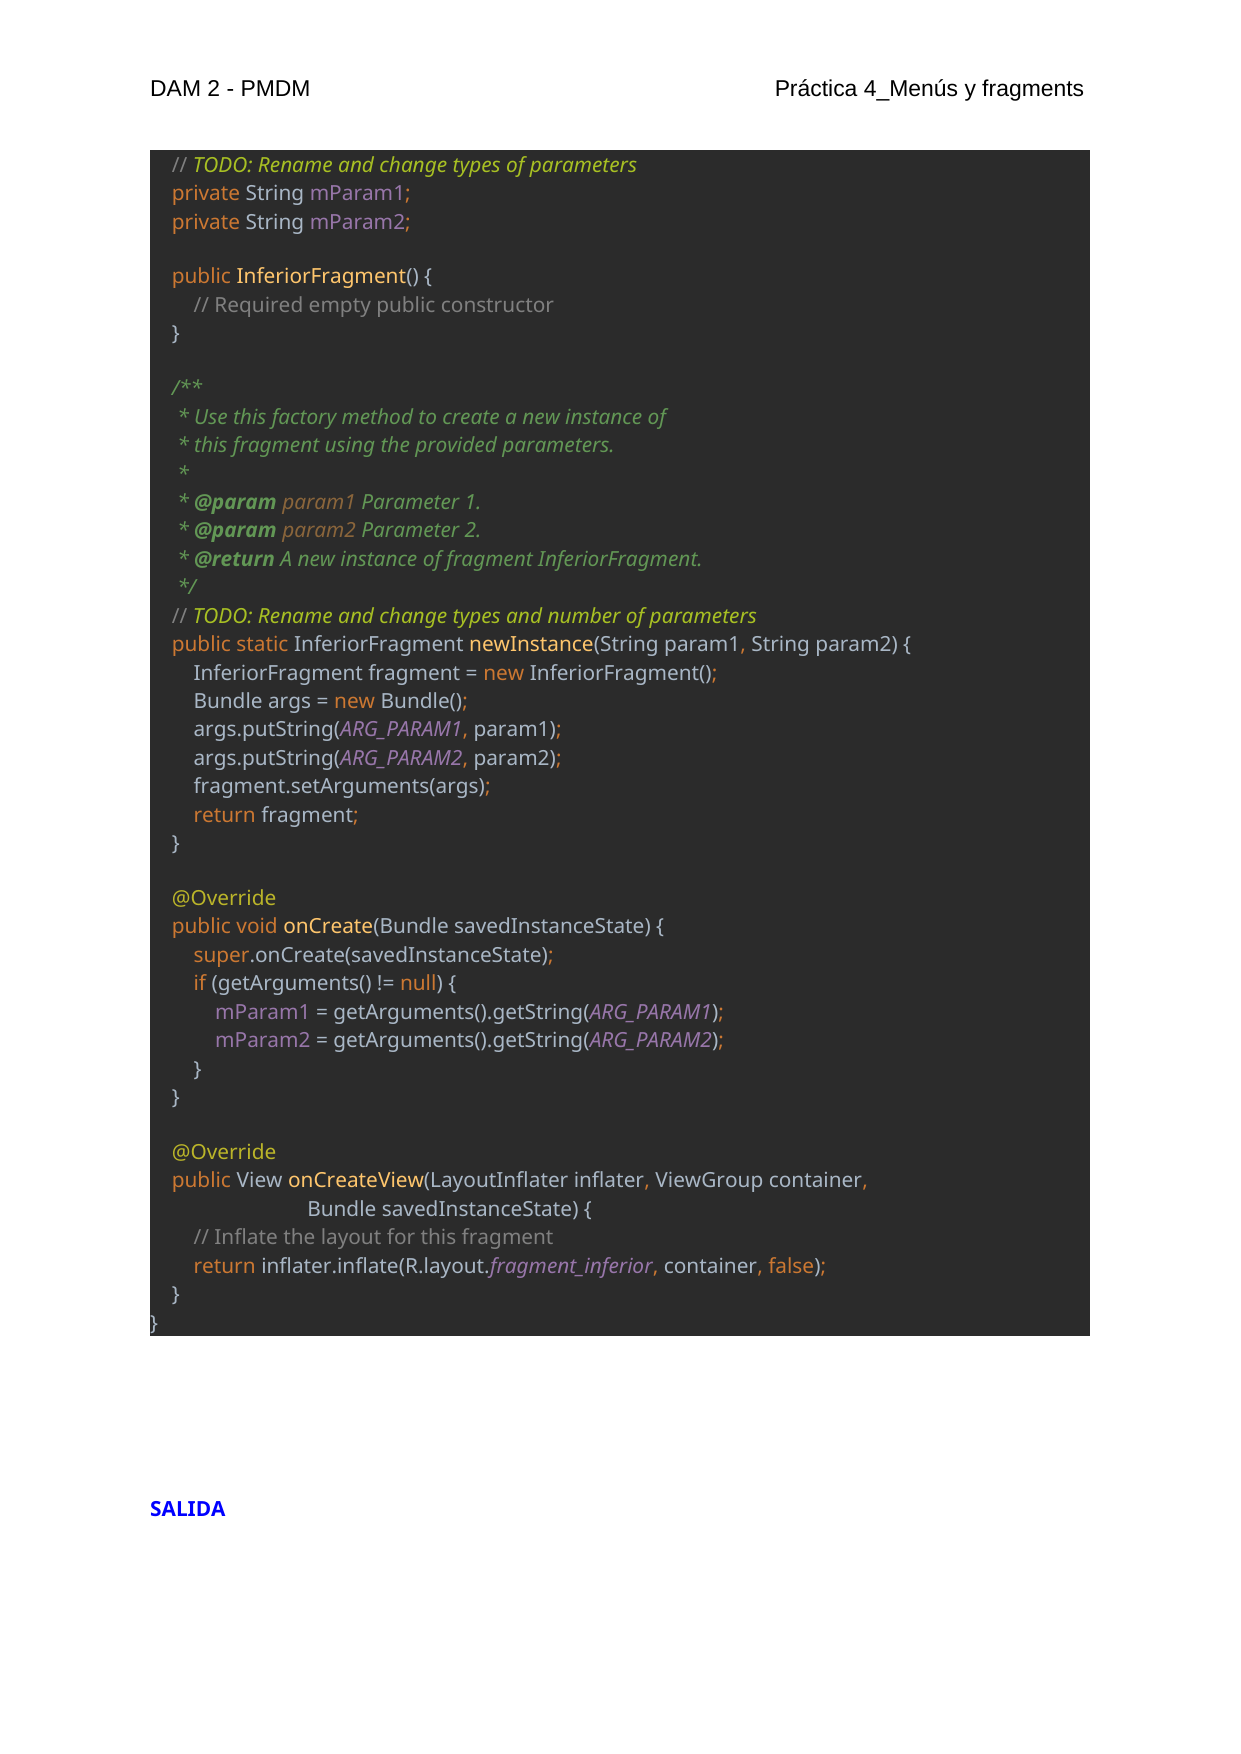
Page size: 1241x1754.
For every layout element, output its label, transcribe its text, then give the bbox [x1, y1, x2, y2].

text SALIDA [150, 1494, 1090, 1523]
text // TODO: Rename and change types of parameters private String mParam1; private String mParam2; public InferiorFragment() { // Required empty public constructor } /** * Use this factory method to create a new instance of * this fragment using the provided parameters. * * @param param1 Parameter 1. * @param param2 Parameter 2. * @return A new instance of fragment InferiorFragment. */ // TODO: Rename and change types and number of parameters public static InferiorFragment newInstance(String param1, String param2) { InferiorFragment fragment = new InferiorFragment(); Bundle args = new Bundle(); args.putString(ARG_PARAM1, param1); args.putString(ARG_PARAM2, param2); fragment.setArguments(args); return fragment; } @Override public void onCreate(Bundle savedInstanceState) { super.onCreate(savedInstanceState); if (getArguments() != null) { mParam1 = getArguments().getString(ARG_PARAM1); mParam2 = getArguments().getString(ARG_PARAM2); } } @Override public View onCreateView(LayoutInflater inflater, ViewGroup container, Bundle savedInstanceState) { // Inflate the layout for this fragment return inflater.inflate(R.layout.fragment_inferior, container, false); } } [150, 150, 1090, 1336]
